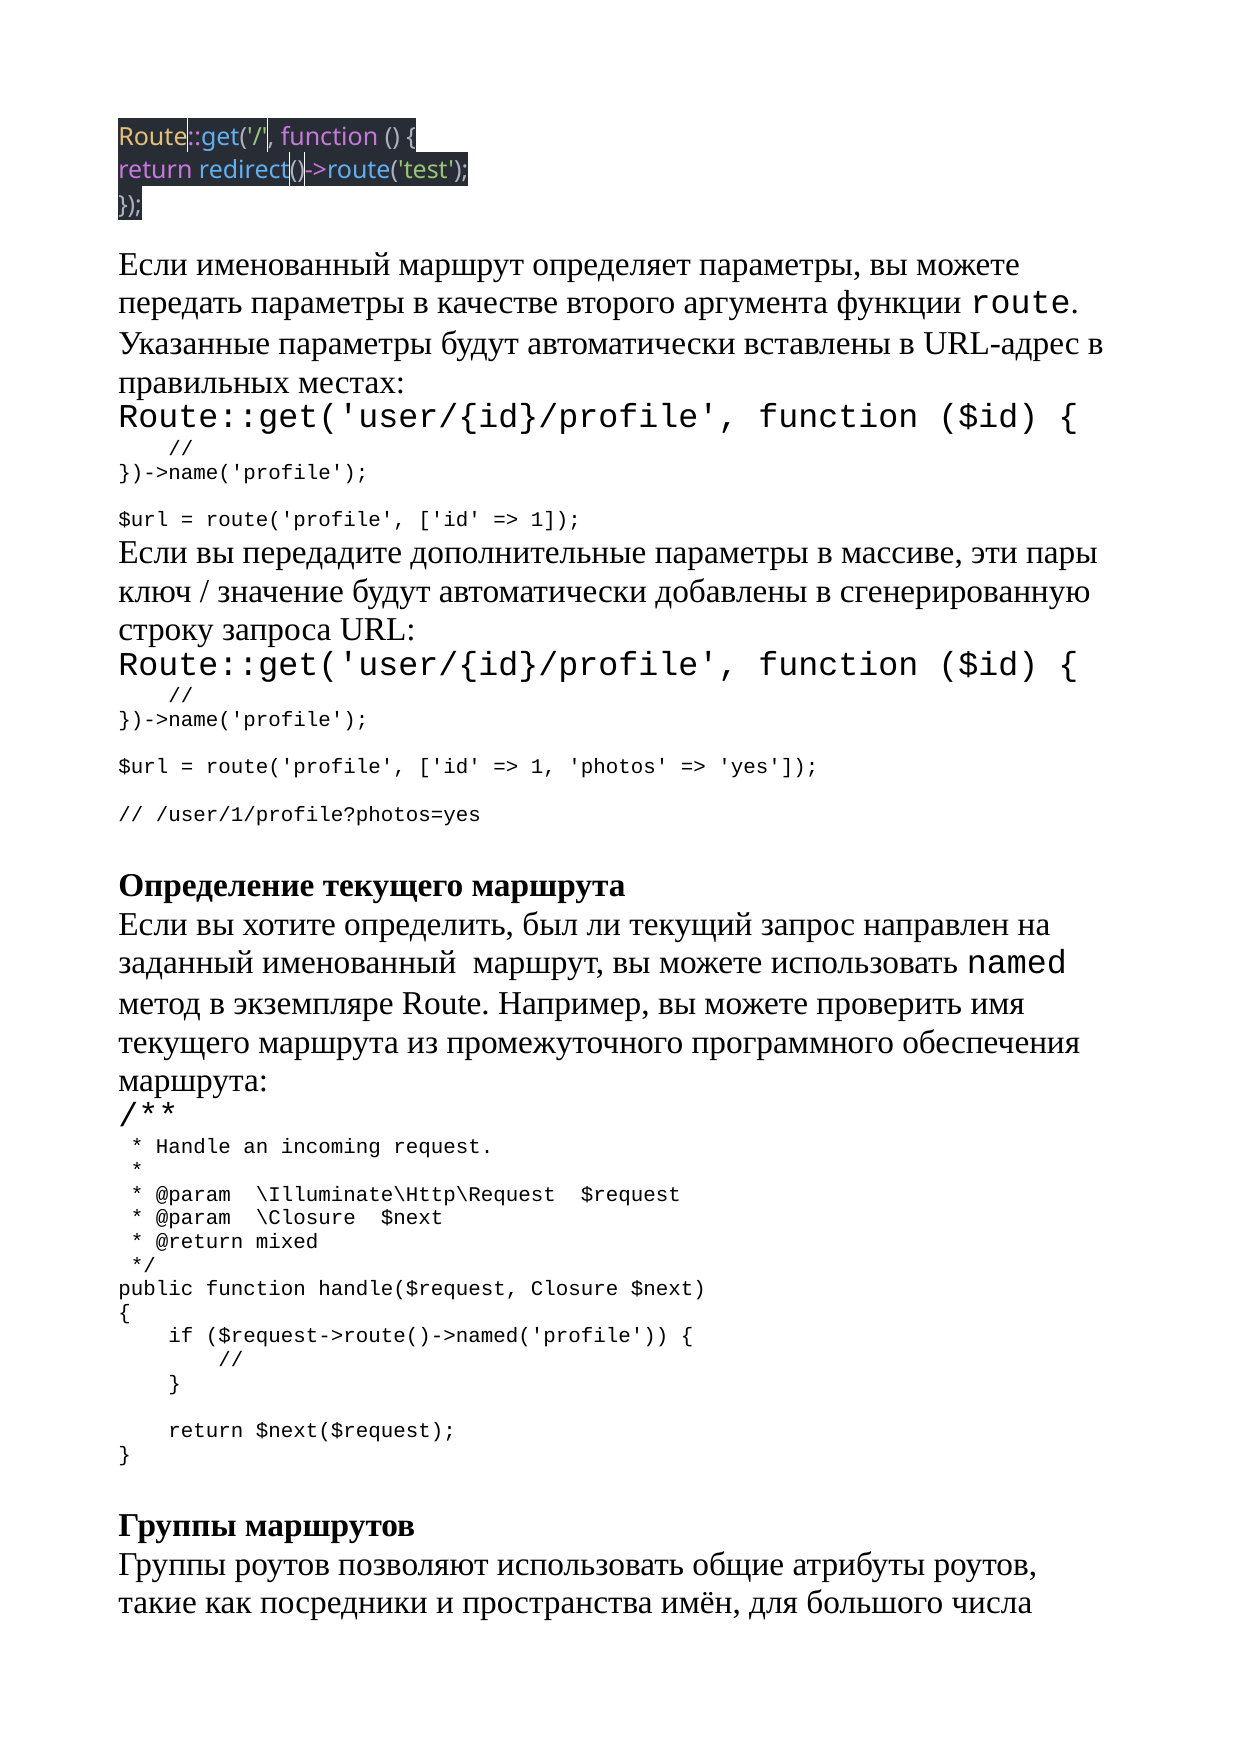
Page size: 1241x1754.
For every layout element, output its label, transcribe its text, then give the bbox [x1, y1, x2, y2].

text * [118, 1160, 1122, 1184]
text */ [118, 1254, 1122, 1278]
text Если вы хотите определить, был ли текущий запрос направлен на заданный именованный маршрут, вы можете использовать named метод в экземпляре Route. Например, вы можете проверить имя текущего маршрута из промежуточного программного обеспечения маршрута: [118, 904, 1122, 1098]
text if ($request->route()->named('profile')) { [118, 1326, 1122, 1349]
text // [118, 438, 1122, 462]
text Если именованный маршрут определяет параметры, вы можете передать параметры в качестве второго аргумента функции route. Указанные параметры будут автоматически вставлены в URL-адрес в правильных местах: [118, 244, 1122, 400]
text $url = route('profile', ['id' => 1, 'photos' => 'yes']); [118, 756, 1122, 780]
text $url = route('profile', ['id' => 1]); [118, 509, 1122, 533]
text * Handle an incoming request. [118, 1136, 1122, 1160]
text /** [118, 1098, 1122, 1136]
text } [118, 1373, 1122, 1396]
text * @param \Closure $next [118, 1207, 1122, 1231]
subtitle Группы маршрутов [118, 1506, 1122, 1544]
text * @return mixed [118, 1231, 1122, 1254]
text * @param \Illuminate\Http\Request $request [118, 1184, 1122, 1207]
text Route::get('/', function () { [118, 118, 1122, 152]
text // [118, 685, 1122, 709]
text Route::get('user/{id}/profile', function ($id) { [118, 648, 1122, 685]
subtitle Определение текущего маршрута [118, 866, 1122, 904]
text public function handle($request, Closure $next) [118, 1278, 1122, 1302]
text Если вы передадите дополнительные параметры в массиве, эти пары ключ / значение будут автоматически добавлены в сгенерированную строку запроса URL: [118, 533, 1122, 648]
text })->name('profile'); [118, 709, 1122, 733]
text Группы роутов позволяют использовать общие атрибуты роутов, такие как посредники и пространства имён, для большого числа [118, 1544, 1122, 1621]
text return $next($request); [118, 1420, 1122, 1444]
text })->name('profile'); [118, 462, 1122, 485]
text Route::get('user/{id}/profile', function ($id) { [118, 400, 1122, 438]
text // [118, 1349, 1122, 1373]
text // /user/1/profile?photos=yes [118, 804, 1122, 827]
text { [118, 1302, 1122, 1326]
text } [118, 1444, 1122, 1467]
text return redirect()->route('test'); [118, 152, 1122, 186]
text }); [118, 186, 1122, 220]
